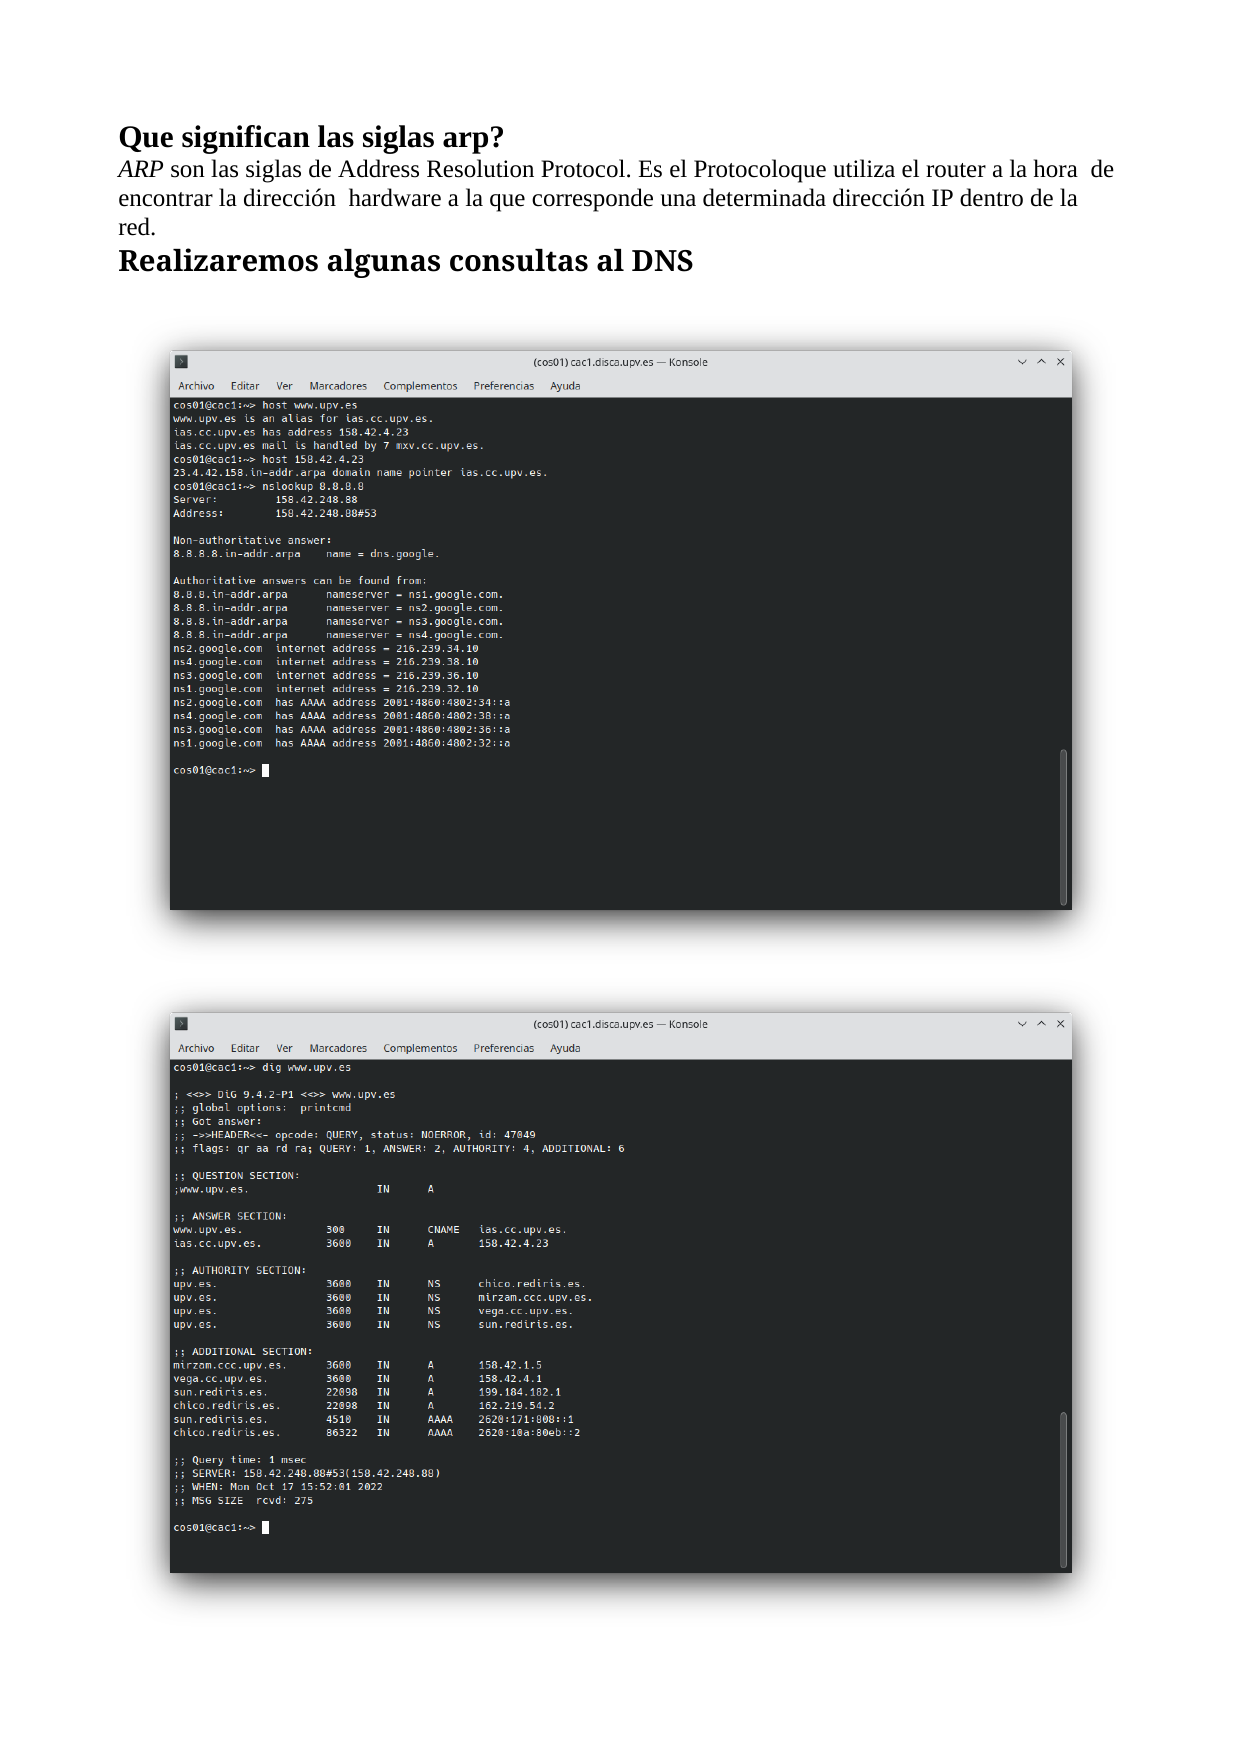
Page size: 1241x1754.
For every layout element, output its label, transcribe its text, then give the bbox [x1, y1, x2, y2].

text ARP son las siglas de Address Resolution Protocol. Es el Protocoloque utiliza el router a la hora de encontrar la dirección hardware a la que corresponde una determinada dirección IP dentro de la red. [118, 154, 1122, 240]
picture [118, 308, 1123, 1634]
text Que significan las siglas arp? [118, 118, 1122, 154]
text Realizaremos algunas consultas al DNS [118, 240, 1122, 280]
